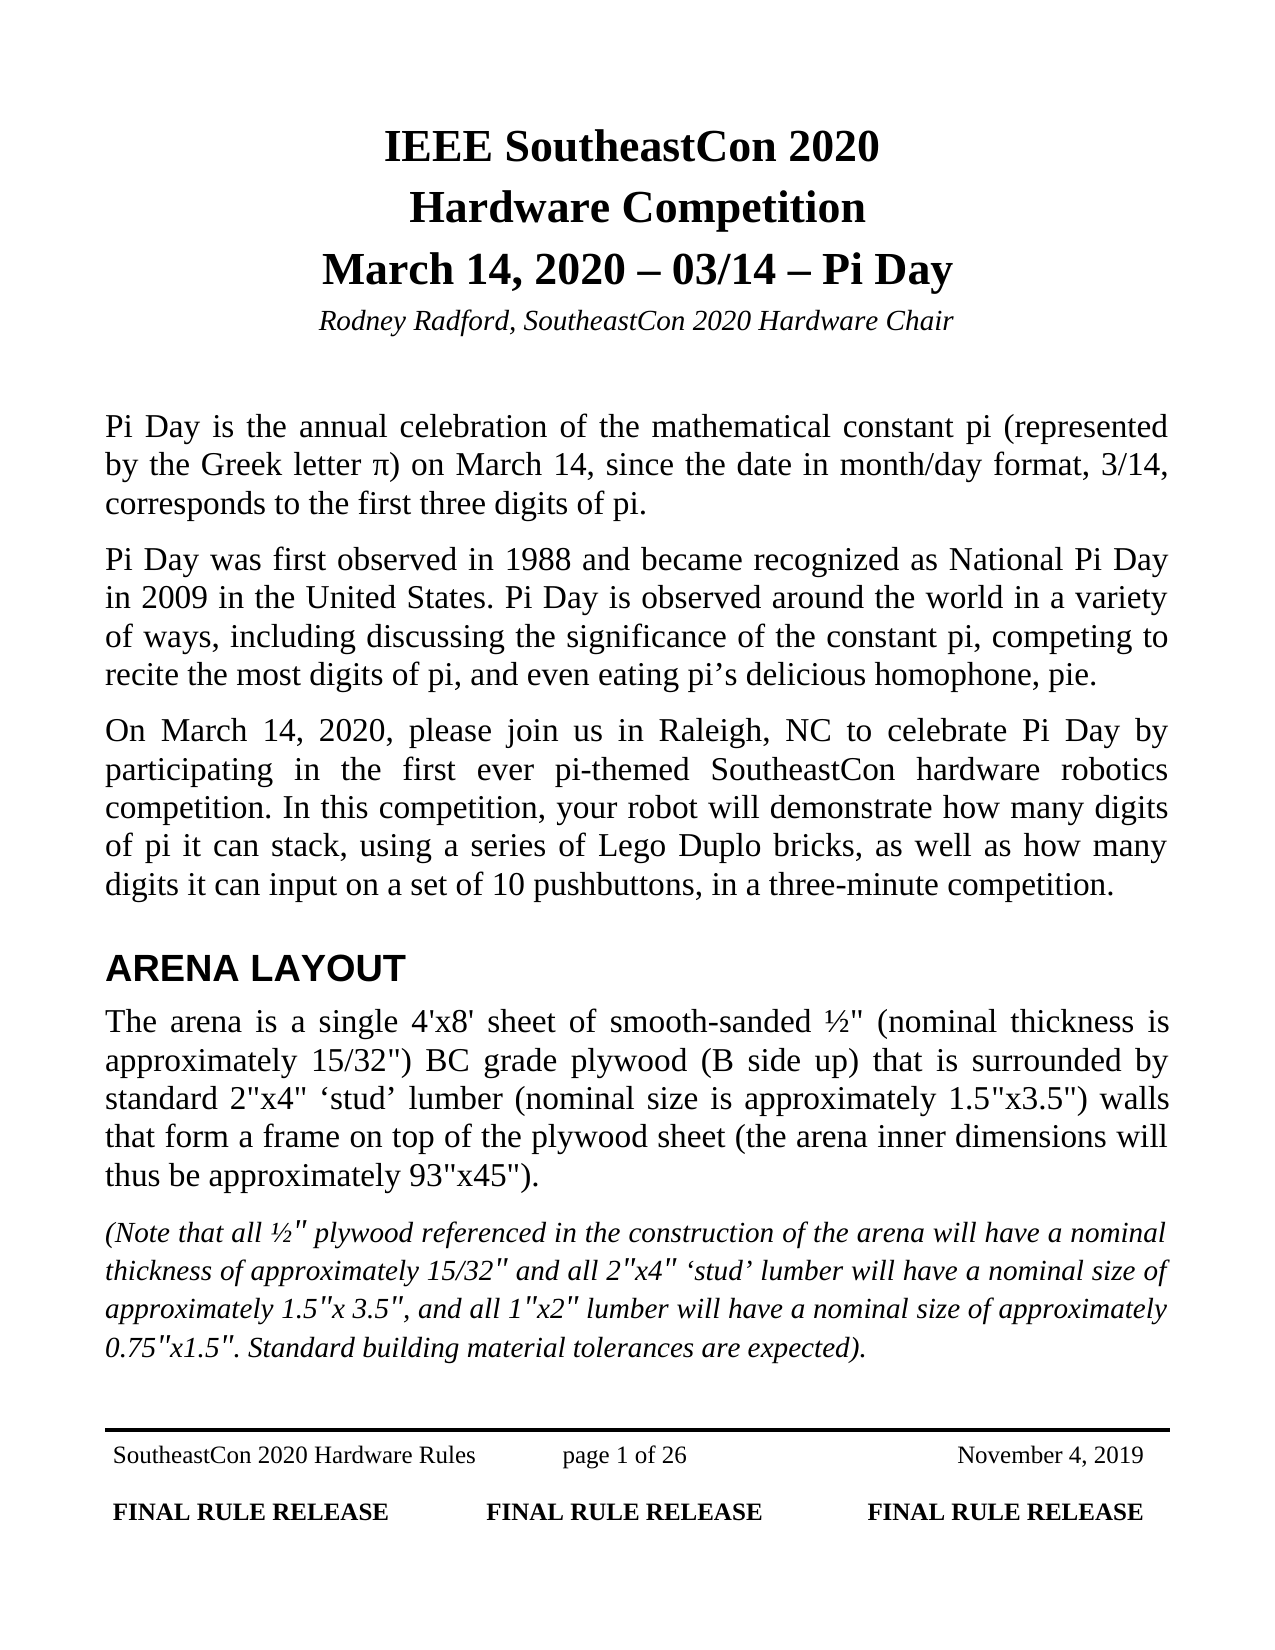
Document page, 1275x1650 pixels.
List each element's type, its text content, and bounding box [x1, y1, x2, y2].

text March 14, 2020 – 03/14 – Pi Day [105, 241, 1170, 294]
text The arena is a single 4'x8' sheet of smooth-sanded ½" (nominal thickness is approximately 15/32") BC grade plywood (B side up) that is surrounded by standard 2"x4" ‘stud’ lumber (nominal size is approximately 1.5"x3.5") walls that form a frame on top of the plywood sheet (the arena inner dimensions will thus be approximately 93"x45"). [105, 1001, 1170, 1193]
text Rodney Radford, SoutheastCon 2020 Hardware Chair [105, 303, 1170, 337]
text IEEE SoutheastCon 2020 [105, 118, 1170, 171]
text On March 14, 2020, please join us in Raleigh, NC to celebrate Pi Day by participating in the first ever pi-themed SoutheastCon hardware robotics competition. In this competition, your robot will demonstrate how many digits of pi it can stack, using a series of Lego Duplo bricks, as well as how many digits it can input on a set of 10 pushbuttons, in a three-minute competition. [105, 711, 1170, 902]
text Hardware Competition [105, 180, 1170, 232]
text Pi Day was first observed in 1988 and became recognized as National Pi Day in 2009 in the United States. Pi Day is observed around the world in a variety of ways, including discussing the significance of the constant pi, competing to recite the most digits of pi, and even eating pi’s delicious homophone, pie. [105, 539, 1170, 693]
subtitle ARENA LAYOUT [105, 945, 1170, 989]
text Pi Day is the annual celebration of the mathematical constant pi (represented by the Greek letter π) on March 14, since the date in month/day format, 3/14, corresponds to the first three digits of pi. [105, 406, 1170, 521]
text (Note that all ½" plywood referenced in the construction of the arena will have a nominal thickness of approximately 15/32" and all 2"x4" ‘stud’ lumber will have a nominal size of approximately 1.5"x 3.5", and all 1"x2" lumber will have a nominal size of approximately 0.75"x1.5". Standard building material tolerances are expected). [105, 1211, 1170, 1364]
